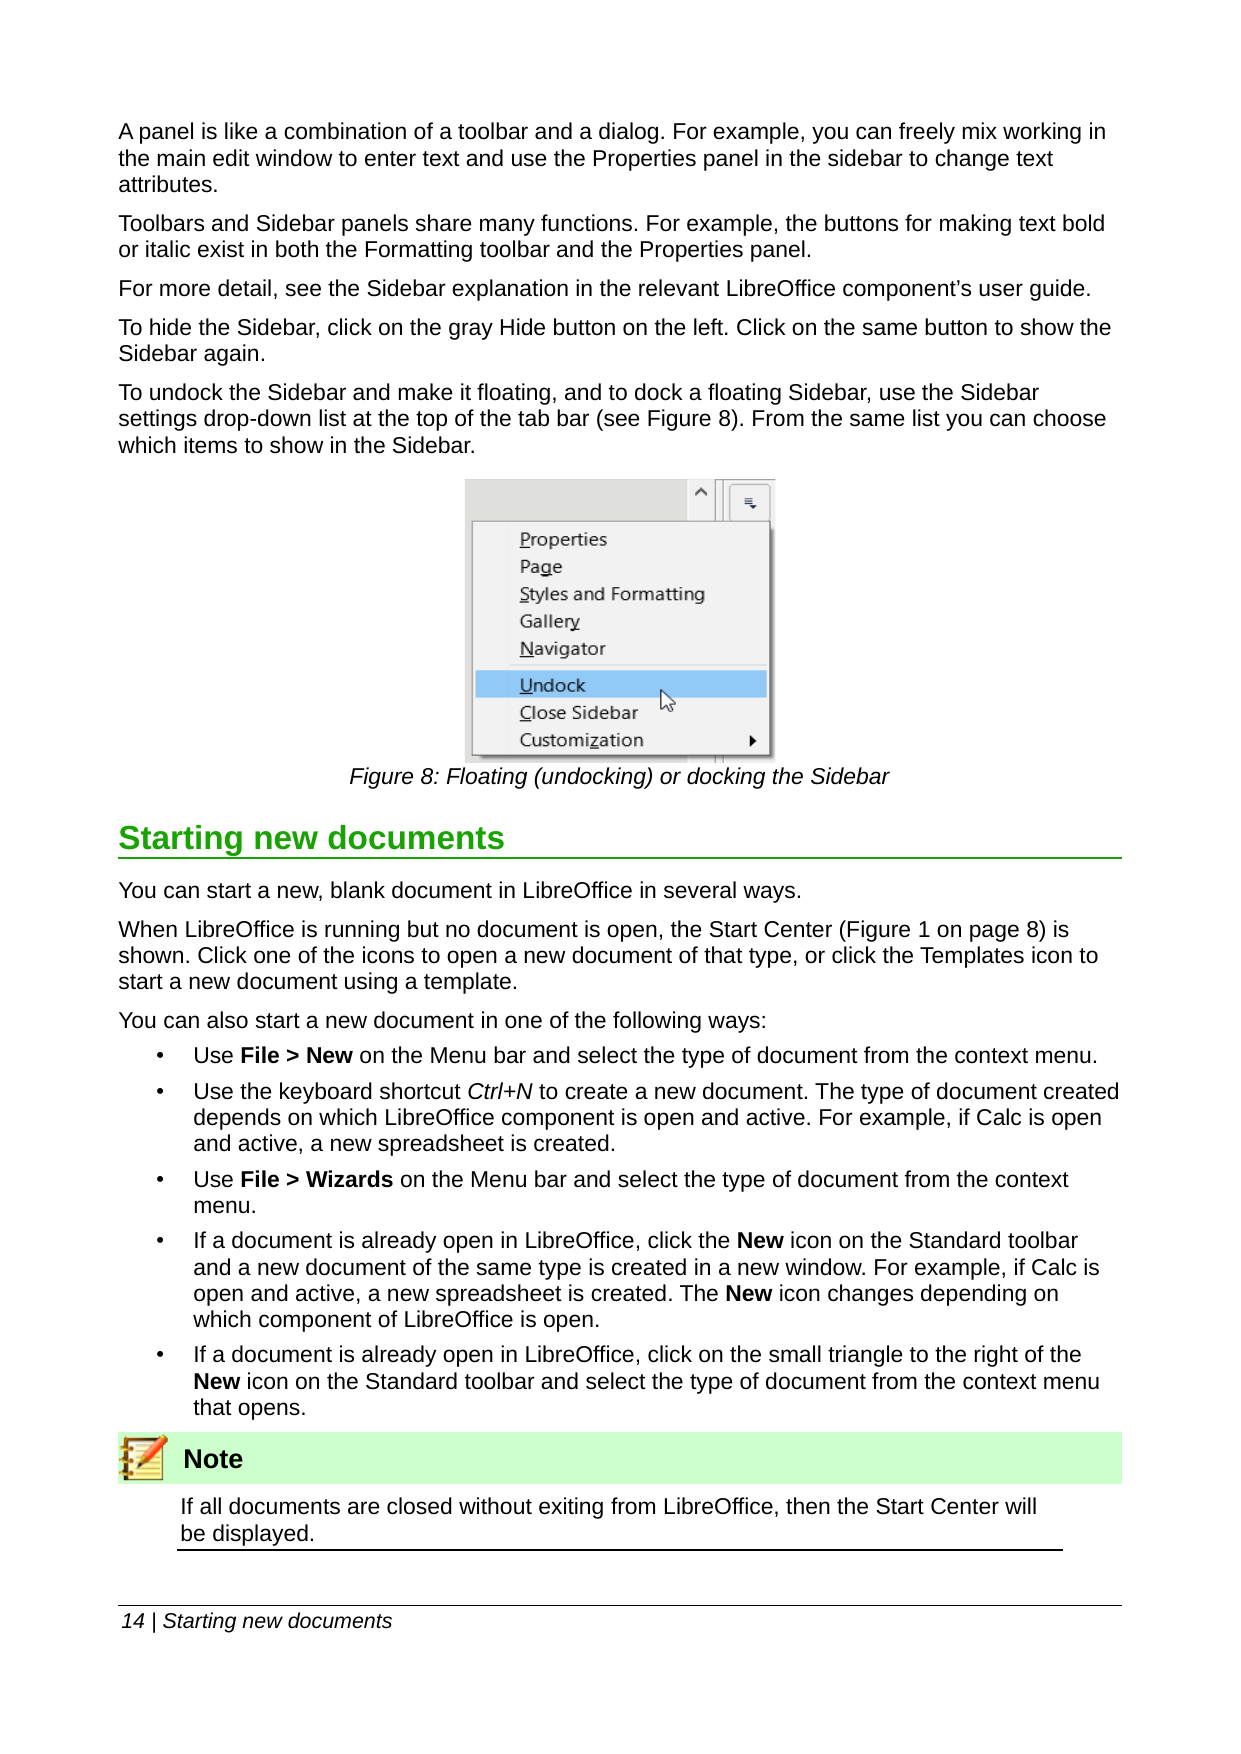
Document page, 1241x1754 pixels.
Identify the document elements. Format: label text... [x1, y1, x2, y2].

list Use File > New on the Menu bar and select the type of document from the context menu. [156, 1042, 1122, 1069]
subtitle Note [118, 1432, 1122, 1484]
text To undock the Sidebar and make it floating, and to dock a floating Sidebar, use the Sidebar settings drop-down list at the top of the tab bar (see Figure 8). From the same list you can choose which items to show in the Sidebar. [118, 379, 1122, 458]
text For more detail, see the Sidebar explanation in the relevant LibreOffice component’s user guide. [118, 275, 1122, 301]
text When LibreOffice is running but no document is open, the Start Center (Figure 1 on page 8) is shown. Click one of the icons to open a new document of that type, or click the Templates icon to start a new document using a template. [118, 916, 1122, 994]
text Figure 8: Floating (undocking) or docking the Sidebar [283, 479, 957, 789]
list If a document is already open in LibreOffice, click the New icon on the Standard toolbar and a new document of the same type is created in a new window. For example, if Calc is open and active, a new spreadsheet is created. The New icon changes depending on which component of LibreOffice is open. [156, 1227, 1122, 1332]
list Use the keyboard shortcut Ctrl+N to create a new document. The type of document created depends on which LibreOffice component is open and active. For example, if Calc is open and active, a new spreadsheet is created. [156, 1078, 1122, 1157]
list If a document is already open in LibreOffice, click on the small triangle to the right of the New icon on the Standard toolbar and select the type of document from the context menu that opens. [156, 1341, 1122, 1420]
picture [464, 479, 776, 763]
text You can also start a new document in one of the following ways: [118, 1007, 1122, 1033]
text If all documents are closed without exiting from LibreOffice, then the Start Center will be displayed. [177, 1490, 1063, 1549]
subtitle Starting new documents [118, 818, 1122, 857]
text You can start a new, blank document in LibreOffice in several ways. [118, 877, 1122, 903]
picture [119, 1433, 170, 1484]
list Use File > Wizards on the Menu bar and select the type of document from the context menu. [156, 1166, 1122, 1218]
text A panel is like a combination of a toolbar and a dialog. For example, you can freely mix working in the main edit window to enter text and use the Properties panel in the sidebar to change text attributes. [118, 118, 1122, 197]
text To hide the Sidebar, click on the gray Hide button on the left. Click on the same button to show the Sidebar again. [118, 314, 1122, 366]
text Toolbars and Sidebar panels share many functions. For example, the buttons for making text bold or italic exist in both the Formatting toolbar and the Properties panel. [118, 210, 1122, 262]
